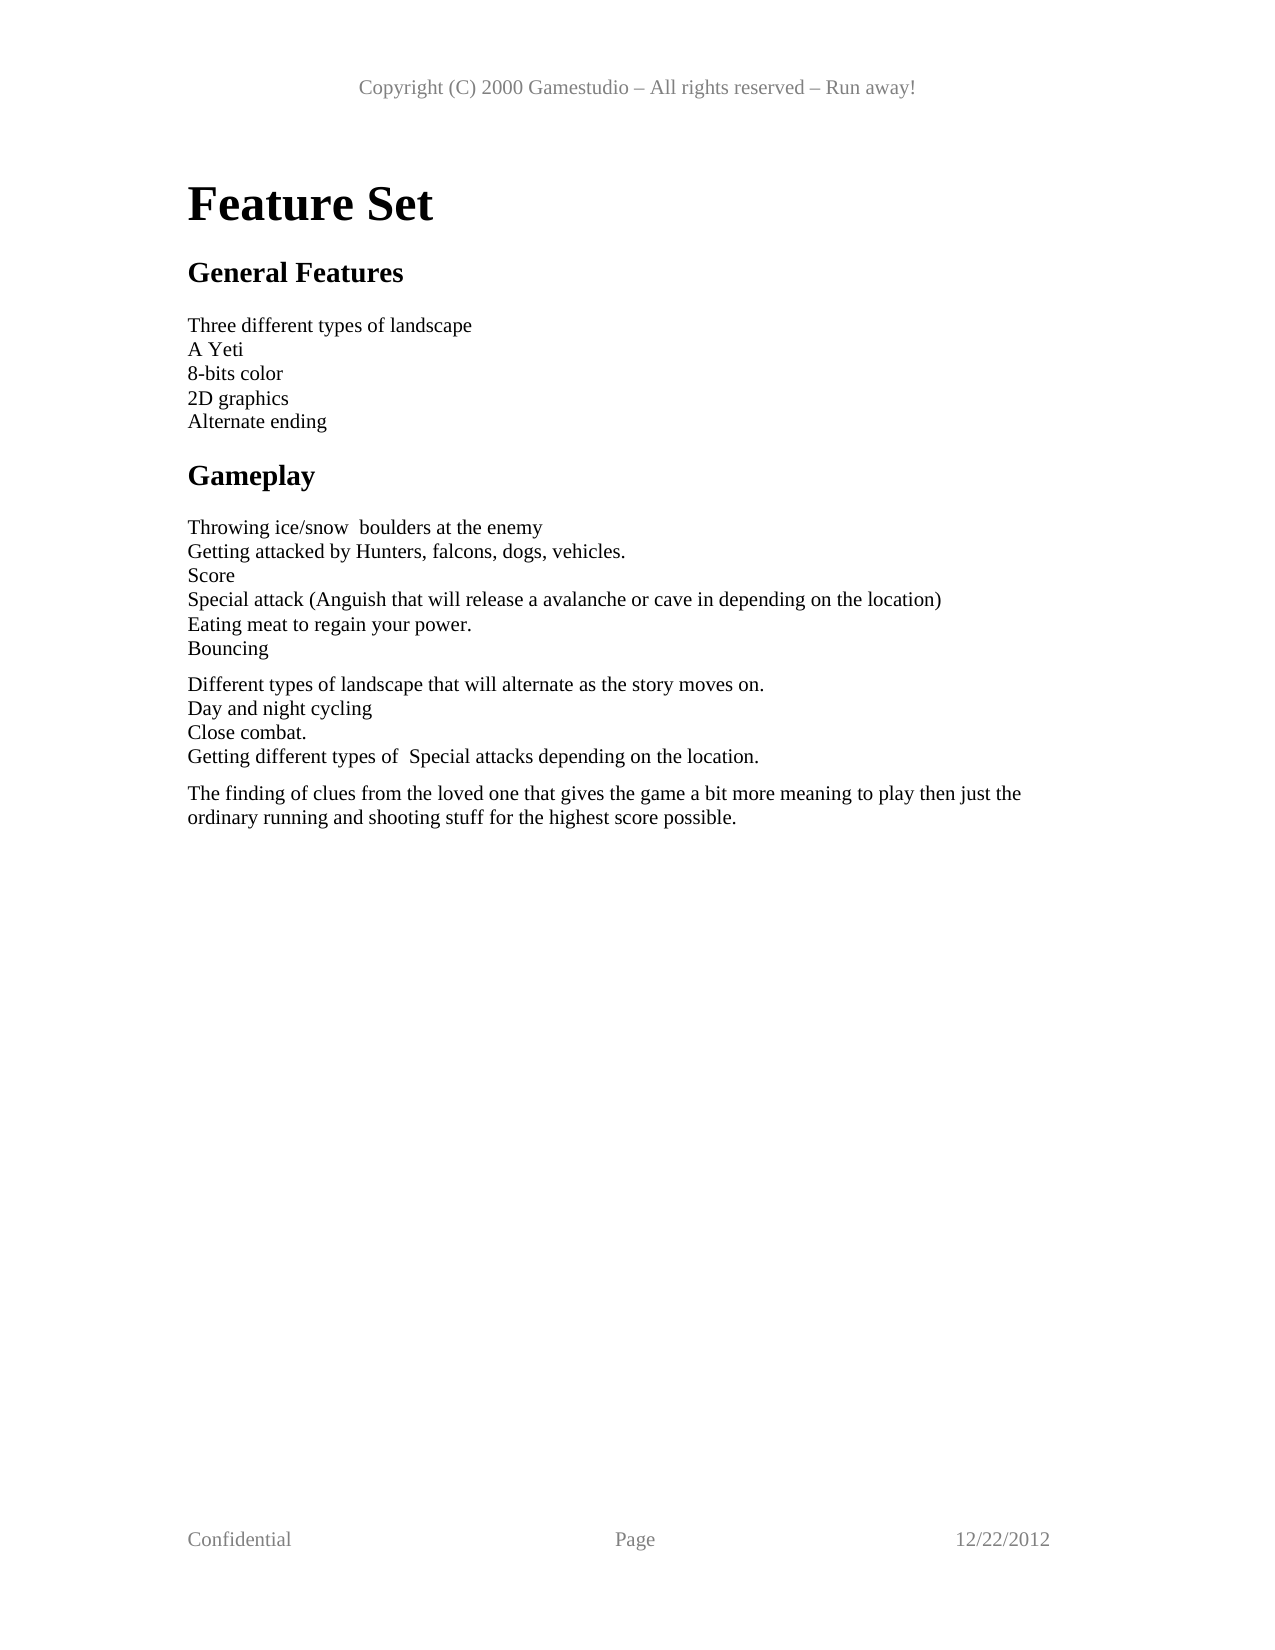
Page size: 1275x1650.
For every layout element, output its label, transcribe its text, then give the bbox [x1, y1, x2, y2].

text Bouncing [187, 636, 1087, 659]
text Different types of landscape that will alternate as the story moves on. [187, 672, 1087, 696]
text Getting different types of Special attacks depending on the location. [187, 744, 1087, 768]
text Score [187, 563, 1087, 587]
text Close combat. [187, 720, 1087, 744]
text Special attack (Anguish that will release a avalanche or cave in depending on the location) [187, 587, 1087, 611]
text 2D graphics [187, 385, 1087, 409]
subtitle General Features [187, 256, 1087, 289]
text Day and night cycling [187, 696, 1087, 720]
text Throwing ice/snow boulders at the enemy [187, 515, 1087, 539]
subtitle Gameplay [187, 458, 1087, 491]
text The finding of clues from the loved one that gives the game a bit more meaning to play then just the ordinary running and shooting stuff for the highest score possible. [187, 781, 1087, 829]
text 8-bits color [187, 361, 1087, 385]
text Getting attacked by Hunters, falcons, dogs, vehicles. [187, 539, 1087, 563]
text Eating meat to regain your power. [187, 611, 1087, 636]
text Alternate ending [187, 409, 1087, 433]
text Three different types of landscape [187, 313, 1087, 337]
subtitle Feature Set [187, 174, 1087, 232]
text A Yeti [187, 337, 1087, 361]
